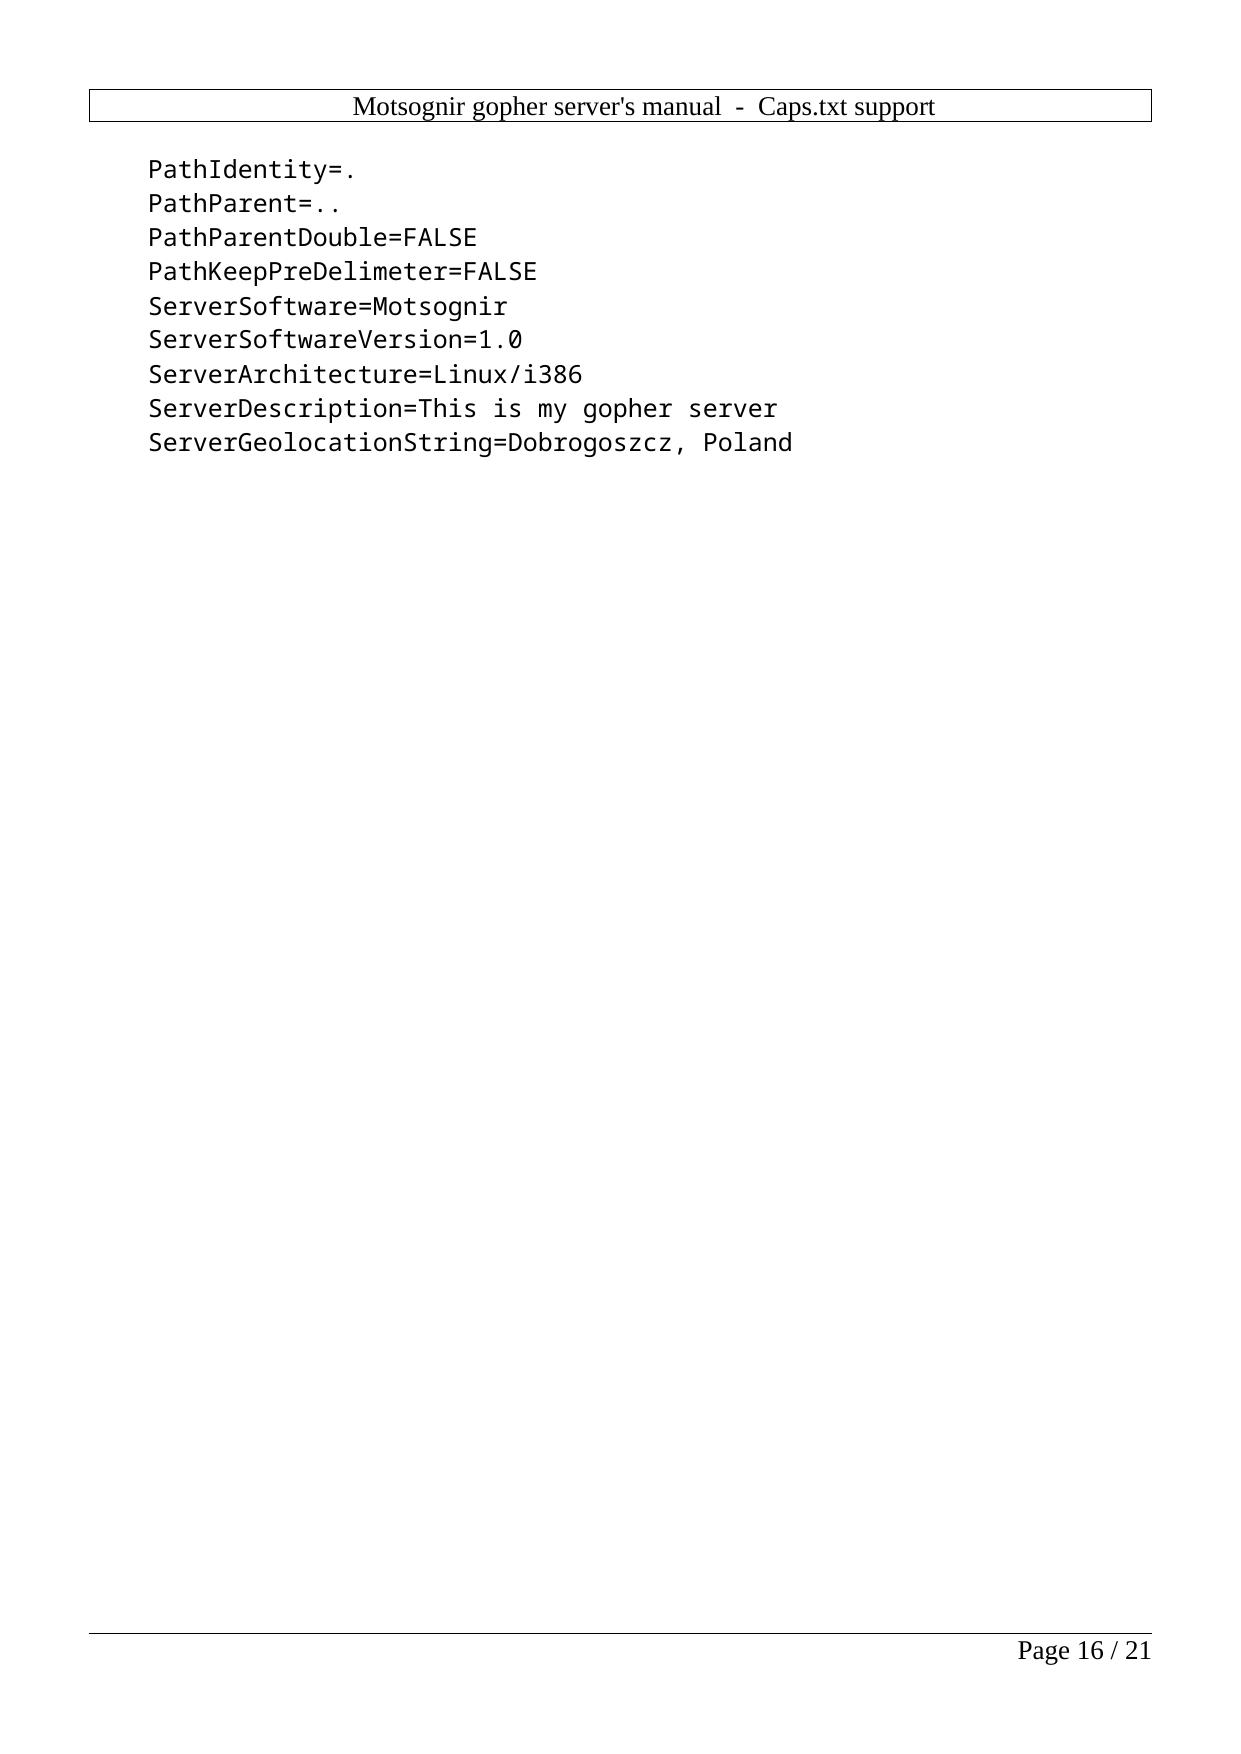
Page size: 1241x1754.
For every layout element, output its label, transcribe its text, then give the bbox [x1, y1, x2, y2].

text PathParentDouble=FALSE [148, 220, 1152, 254]
text ServerGeolocationString=Dobrogoszcz, Poland [148, 424, 1152, 458]
text ServerArchitecture=Linux/i386 [148, 356, 1152, 390]
text PathParent=.. [148, 186, 1152, 220]
text ServerDescription=This is my gopher server [148, 390, 1152, 424]
text ServerSoftware=Motsognir [148, 288, 1152, 322]
text PathIdentity=. [148, 152, 1152, 186]
text PathKeepPreDelimeter=FALSE [148, 254, 1152, 288]
text ServerSoftwareVersion=1.0 [148, 322, 1152, 356]
